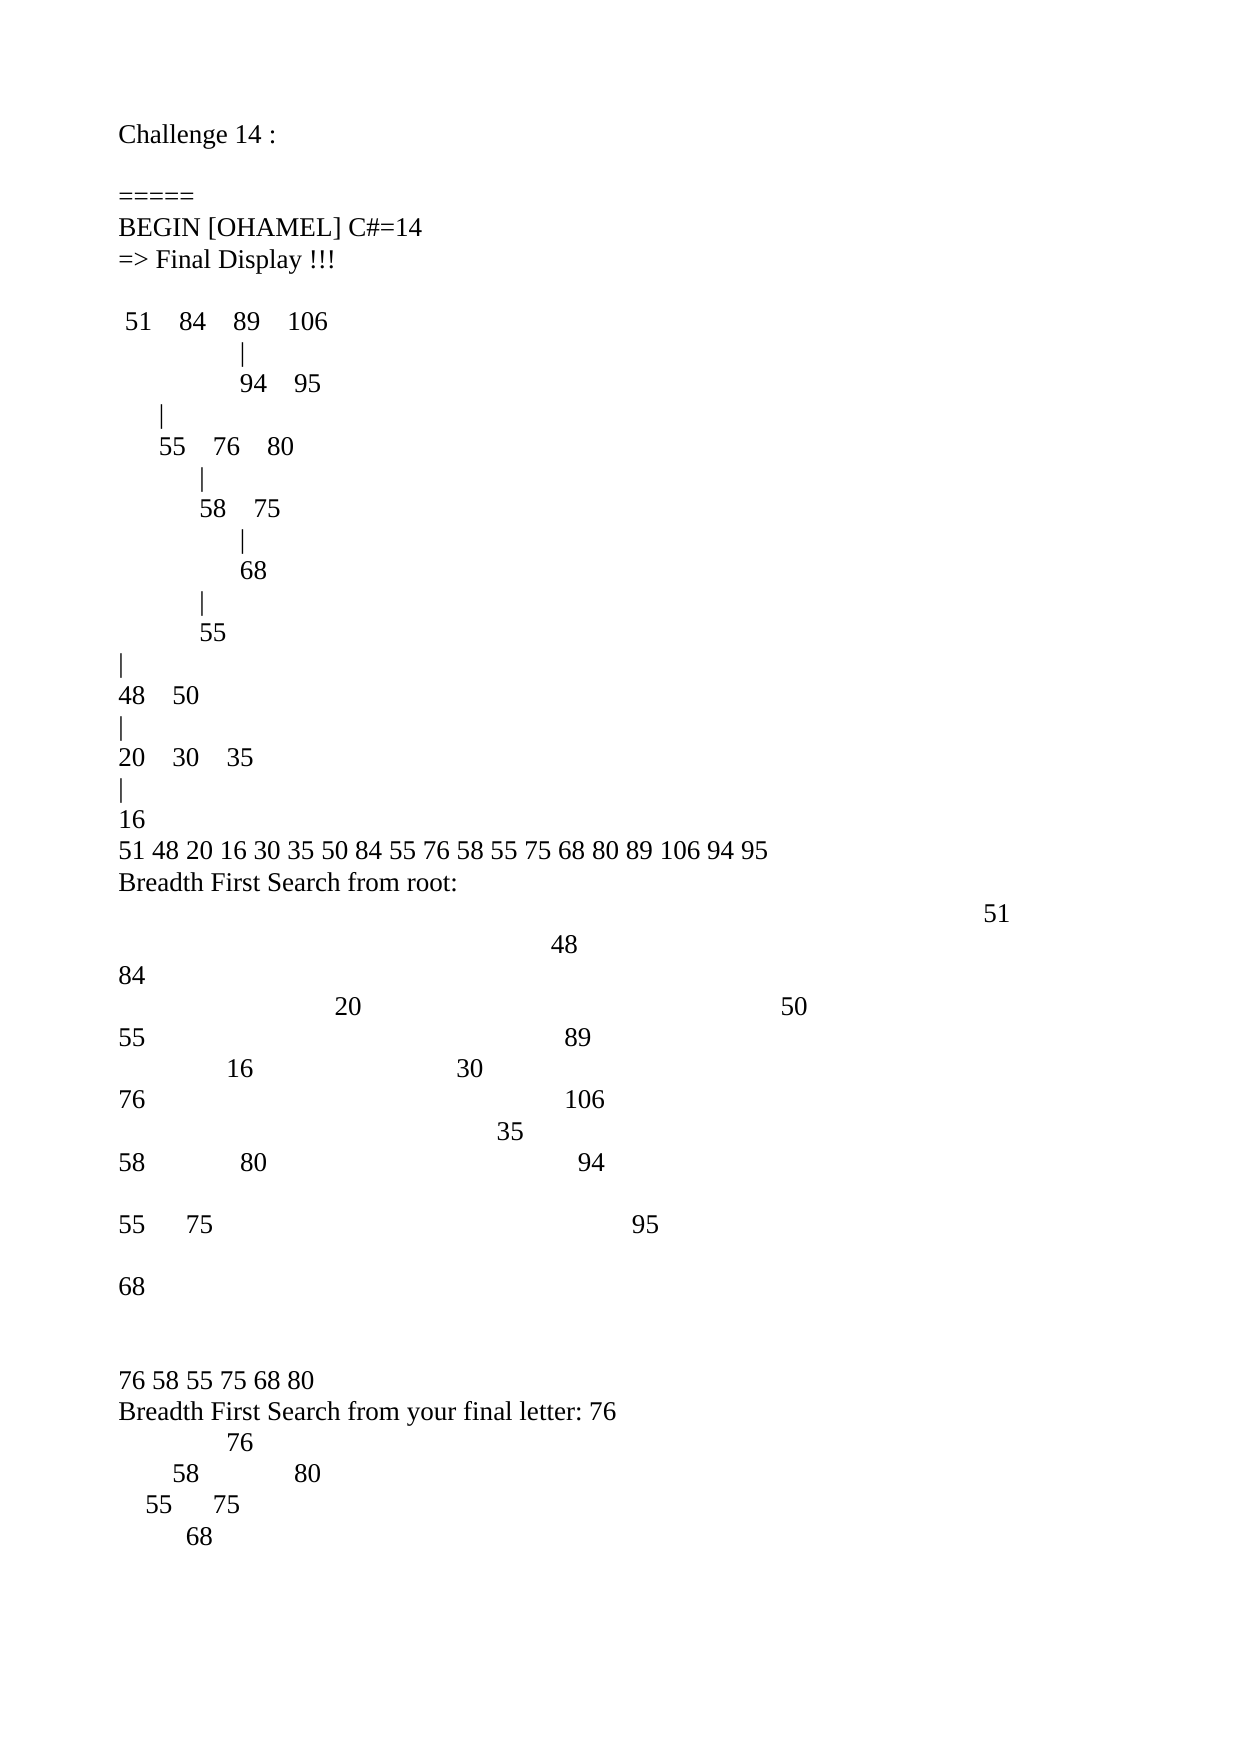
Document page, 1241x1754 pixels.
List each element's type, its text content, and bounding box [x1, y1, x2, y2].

text 51 84 89 106 [118, 305, 1122, 336]
text 76 58 55 75 68 80 [118, 1364, 1122, 1395]
text Breadth First Search from your final letter: 76 [118, 1395, 1122, 1426]
text 55 75 [118, 1488, 1122, 1520]
text 58 75 [118, 492, 1122, 523]
text 51 [118, 897, 1122, 928]
text 55 [118, 616, 1122, 648]
text | [118, 648, 1122, 679]
text BEGIN [OHAMEL] C#=14 [118, 212, 1122, 243]
text 48 84 [118, 928, 1122, 990]
text | [118, 710, 1122, 741]
text 16 30 76 106 [118, 1052, 1122, 1115]
text 48 50 [118, 679, 1122, 710]
text 76 [118, 1426, 1122, 1457]
text 35 58 80 94 [118, 1115, 1122, 1177]
text | [118, 585, 1122, 616]
text 68 [118, 1239, 1122, 1302]
text | [118, 772, 1122, 803]
text 51 48 20 16 30 35 50 84 55 76 58 55 75 68 80 89 106 94 95 [118, 834, 1122, 866]
text Breadth First Search from root: [118, 866, 1122, 897]
text 20 30 35 [118, 741, 1122, 772]
text Challenge 14 : [118, 118, 1122, 149]
text | [118, 523, 1122, 554]
text 55 76 80 [118, 429, 1122, 461]
text | [118, 336, 1122, 367]
text | [118, 461, 1122, 492]
text 55 75 95 [118, 1177, 1122, 1239]
text 58 80 [118, 1457, 1122, 1488]
text 68 [118, 554, 1122, 585]
text 68 [118, 1520, 1122, 1551]
text | [118, 398, 1122, 429]
text ===== [118, 180, 1122, 212]
text 20 50 55 89 [118, 990, 1122, 1052]
text 16 [118, 803, 1122, 834]
text 94 95 [118, 367, 1122, 398]
text => Final Display !!! [118, 243, 1122, 274]
